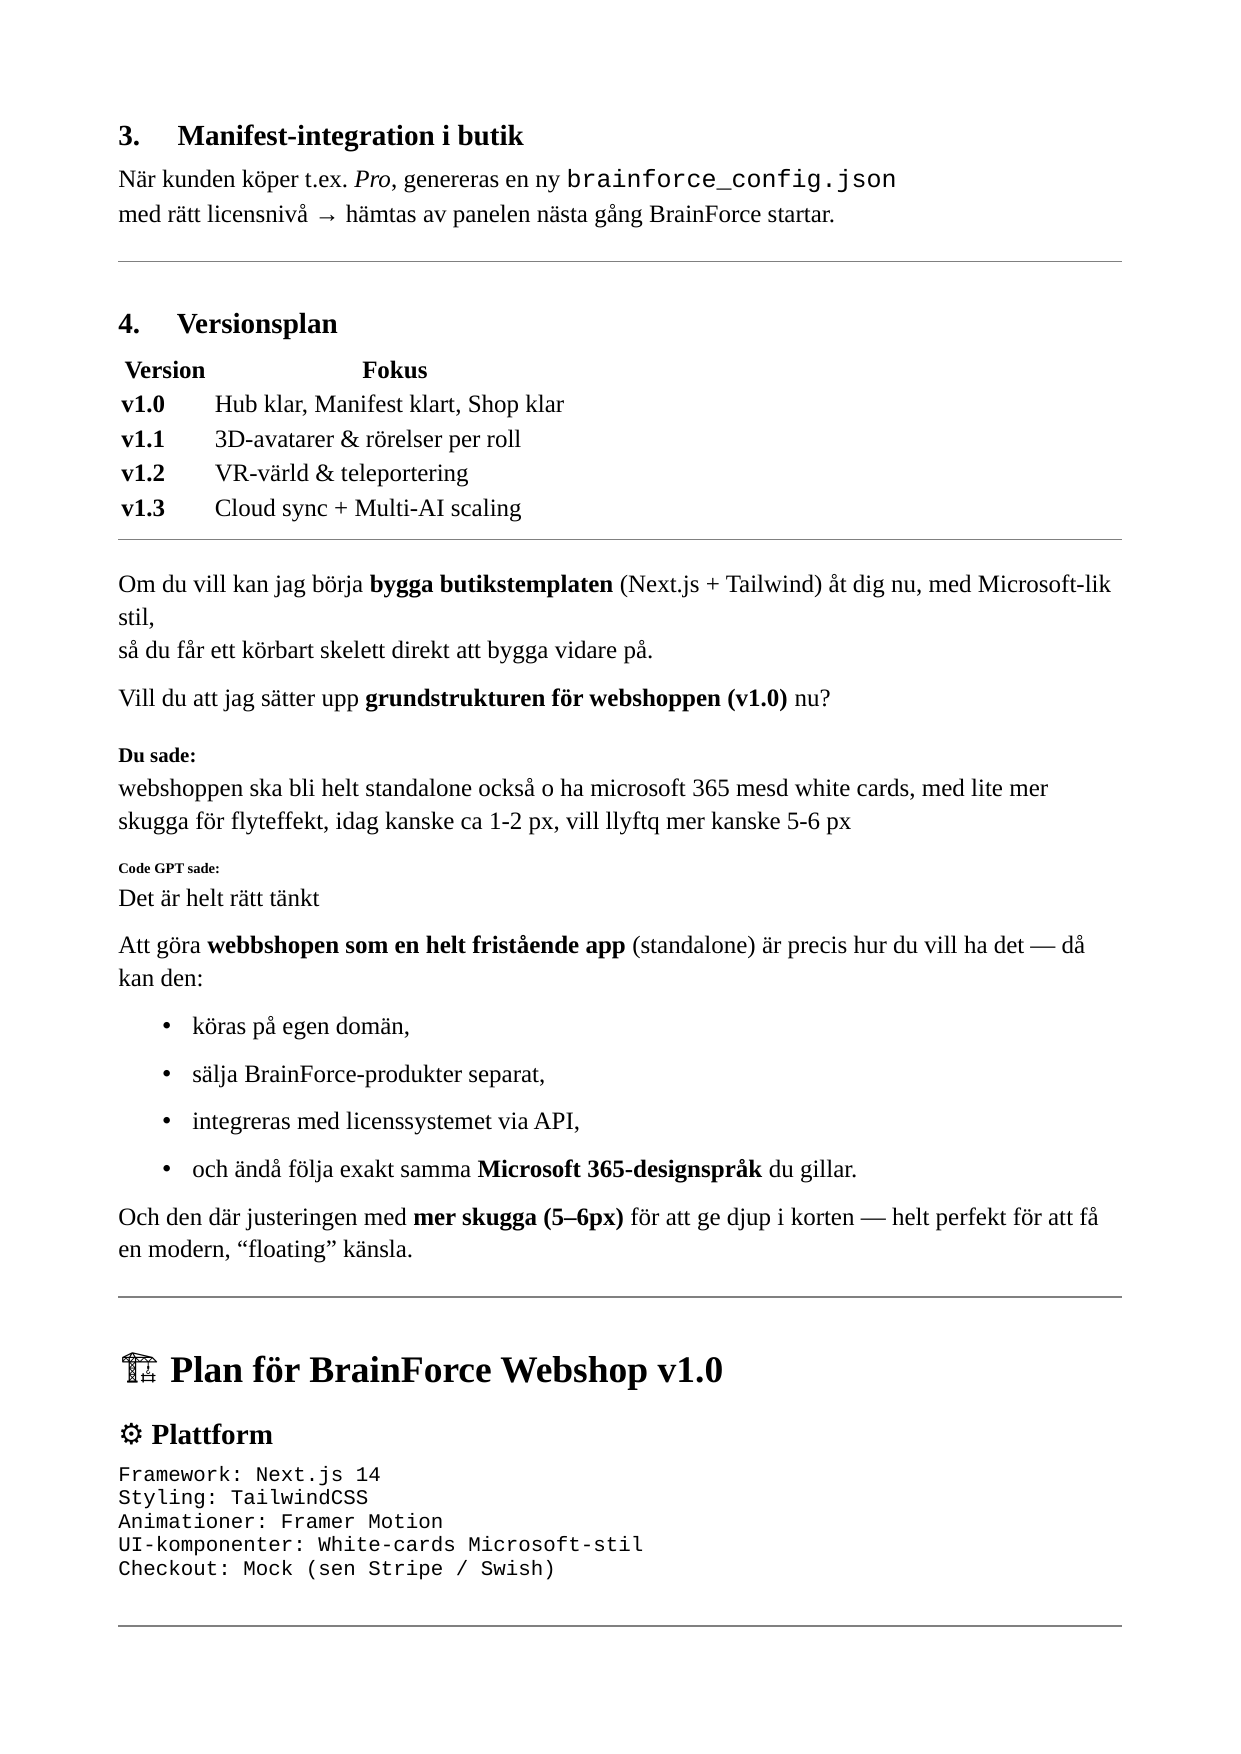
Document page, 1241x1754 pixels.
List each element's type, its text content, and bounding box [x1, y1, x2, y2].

text Och den där justeringen med mer skugga (5–6px) för att ge djup i korten — helt perfekt för att få en modern, “floating” känsla. [118, 1202, 1122, 1263]
list sälja BrainForce-produkter separat, [162, 1059, 1122, 1087]
text webshoppen ska bli helt standalone också o ha microsoft 365 mesd white cards, med lite mer skugga för flyteffekt, idag kanske ca 1-2 px, vill llyftq mer kanske 5-6 px [118, 773, 1122, 835]
table_cell v1.1 [118, 421, 212, 456]
list köras på egen domän, [162, 1011, 1122, 1040]
subtitle Code GPT sade: [118, 860, 1122, 877]
text UI-komponenter: White-cards Microsoft-stil [118, 1534, 1122, 1558]
text Vill du att jag sätter upp grundstrukturen för webshoppen (v1.0) nu? [118, 683, 1122, 711]
list integreras med licenssystemet via API, [162, 1106, 1122, 1135]
text Framework: Next.js 14 [118, 1463, 1122, 1487]
text Checkout: Mock (sen Stripe / Swish) [118, 1558, 1122, 1582]
table_cell v1.3 [118, 490, 212, 525]
text När kunden köper t.ex. Pro, genereras en ny brainforce_config.json med rätt licensnivå → hämtas av panelen nästa gång BrainForce startar. [118, 164, 1122, 228]
text Det är helt rätt tänkt 🎯 [118, 883, 1122, 912]
subtitle 🏗️ Plan för BrainForce Webshop v1.0 [118, 1347, 1122, 1390]
subtitle 3. 🧠 Manifest-integration i butik [118, 118, 1122, 152]
subtitle 4. 🧾 Versionsplan [118, 306, 1122, 339]
list och ändå följa exakt samma Microsoft 365-designspråk du gillar. [162, 1154, 1122, 1183]
text Att göra webbshopen som en helt fristående app (standalone) är precis hur du vill ha det — då kan den: [118, 931, 1122, 992]
text Animationer: Framer Motion [118, 1511, 1122, 1534]
text Styling: TailwindCSS [118, 1487, 1122, 1511]
table_cell 3D-avatarer & rörelser per roll [212, 421, 578, 456]
table_cell v1.2 [118, 456, 212, 490]
subtitle Du sade: [118, 743, 1122, 767]
table_header Fokus [212, 352, 578, 386]
subtitle ⚙️ Plattform [118, 1417, 1122, 1451]
table_cell VR-värld & teleportering [212, 456, 578, 490]
table_cell v1.0 [118, 386, 212, 421]
table_cell Hub klar, Manifest klart, Shop klar [212, 386, 578, 421]
table_header Version [118, 352, 212, 386]
table_cell Cloud sync + Multi-AI scaling [212, 490, 578, 525]
text Om du vill kan jag börja bygga butikstemplaten (Next.js + Tailwind) åt dig nu, med Microsoft-lik stil, så du får ett körbart skelett direkt att bygga vidare på. [118, 569, 1122, 664]
